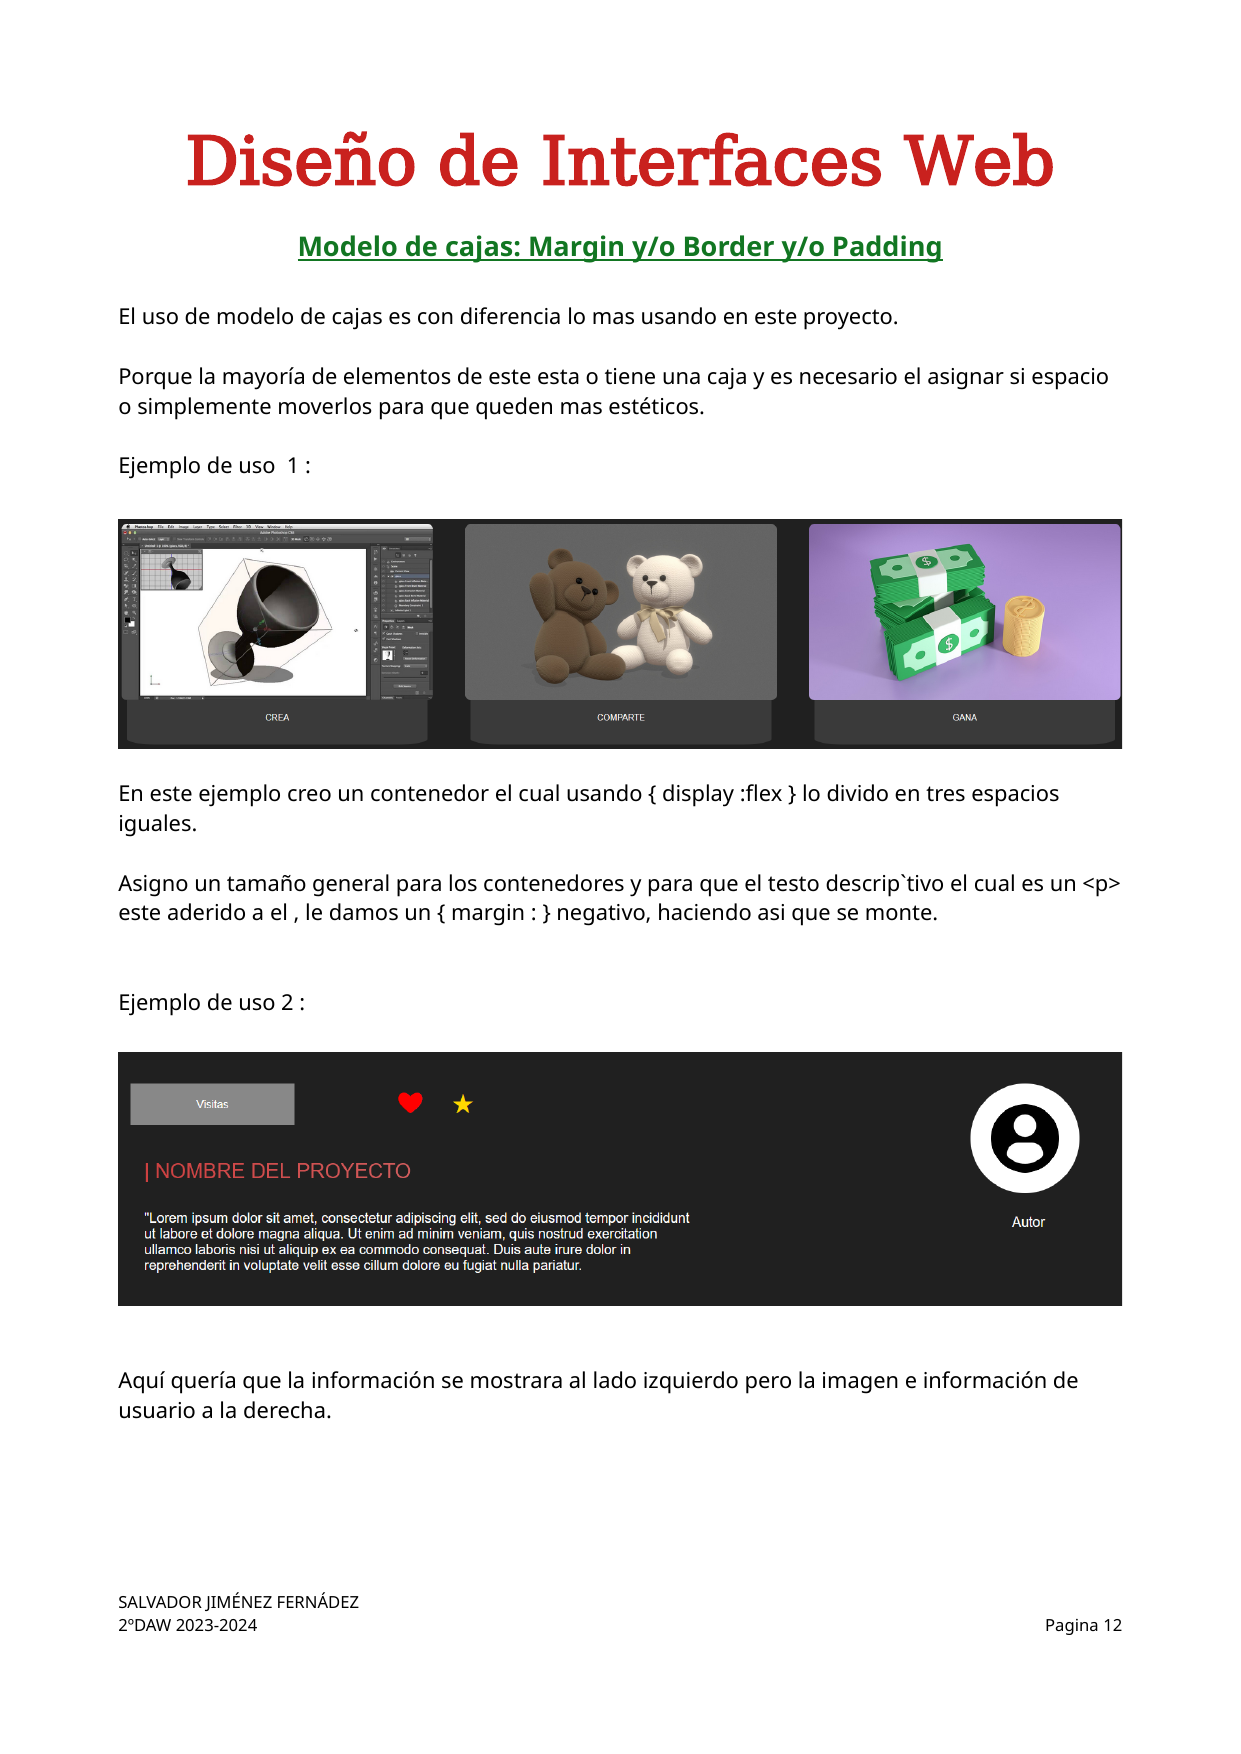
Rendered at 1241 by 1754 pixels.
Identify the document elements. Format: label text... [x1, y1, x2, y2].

text Ejemplo de uso 2 : [118, 987, 1122, 1016]
text El uso de modelo de cajas es con diferencia lo mas usando en este proyecto. [118, 301, 1122, 331]
text Ejemplo de uso 1 : [118, 450, 1122, 480]
picture [118, 1052, 1123, 1306]
text Aquí quería que la información se mostrara al lado izquierdo pero la imagen e información de usuario a la derecha. [118, 1365, 1122, 1425]
picture [118, 519, 1123, 749]
text En este ejemplo creo un contenedor el cual usando { display :flex } lo divido en tres espacios iguales. [118, 778, 1122, 838]
text Porque la mayoría de elementos de este esta o tiene una caja y es necesario el asignar si espacio o simplemente moverlos para que queden mas estéticos. [118, 361, 1122, 421]
text Modelo de cajas: Margin y/o Border y/o Padding [118, 228, 1122, 264]
text Asigno un tamaño general para los contenedores y para que el testo descrip`tivo el cual es un <p> este aderido a el , le damos un { margin : } negativo, haciendo asi que se monte. [118, 867, 1122, 927]
